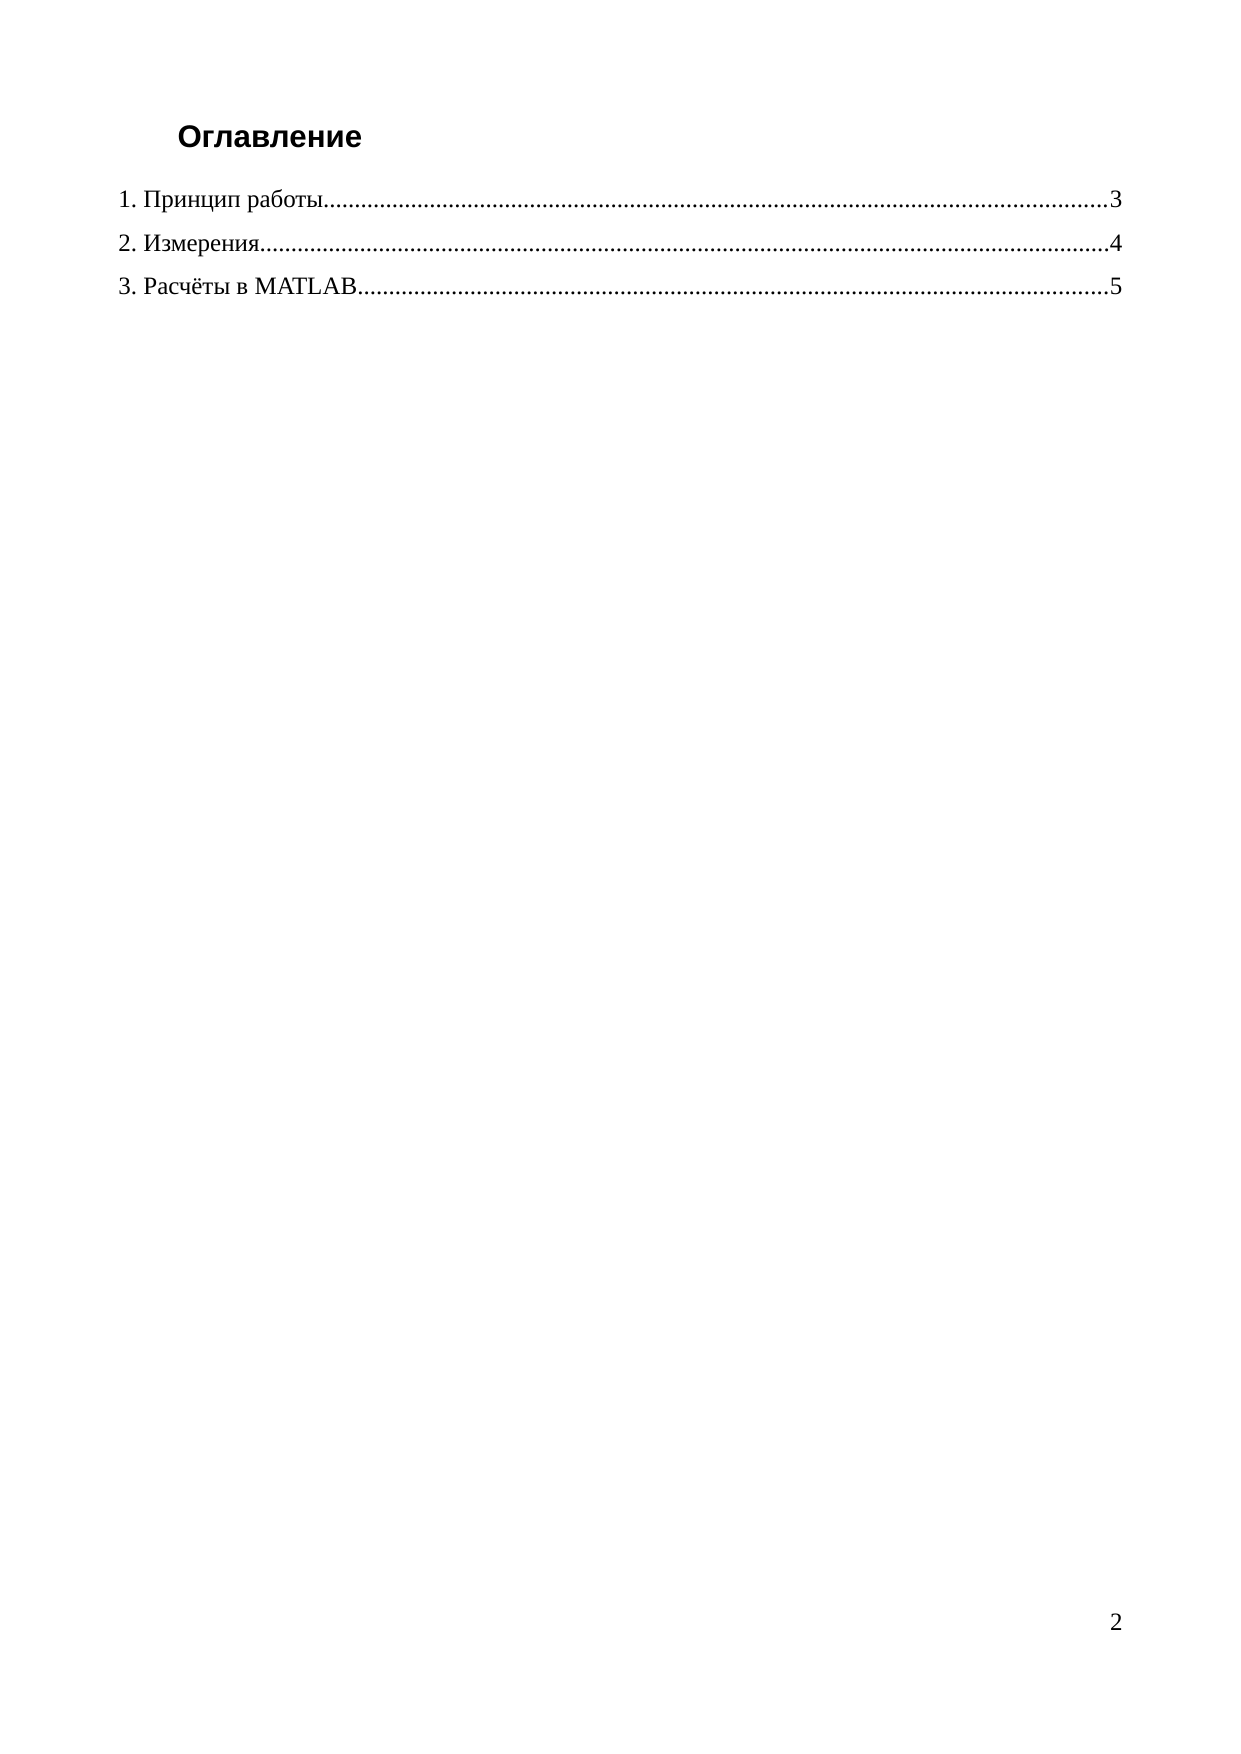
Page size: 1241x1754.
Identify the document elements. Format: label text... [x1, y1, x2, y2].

subtitle Оглавление [118, 118, 1122, 154]
text 1. Принцип работы 3 [118, 184, 1122, 213]
text 2. Измерения 4 [118, 228, 1122, 256]
text 3. Расчёты в MATLAB 5 [118, 271, 1122, 299]
